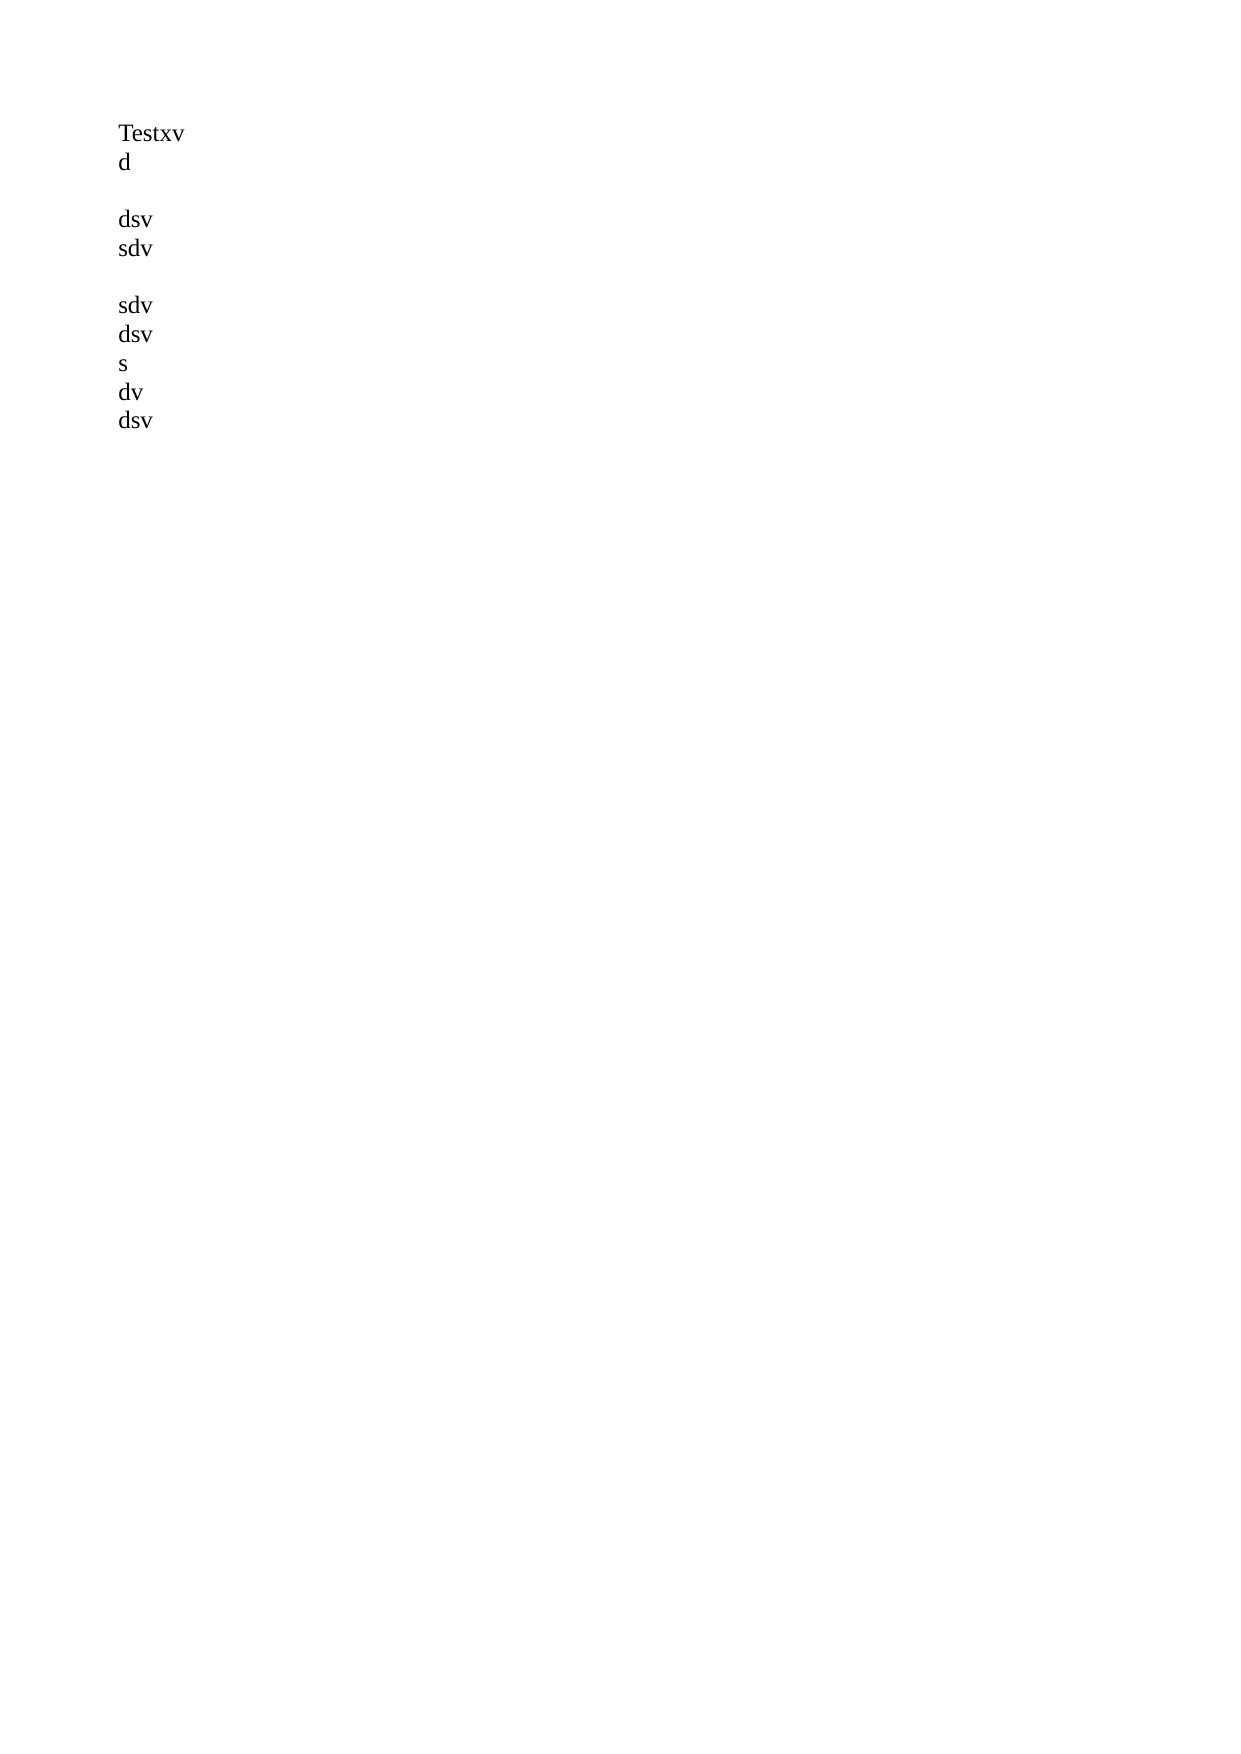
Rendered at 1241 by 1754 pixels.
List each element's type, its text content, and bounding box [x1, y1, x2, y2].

text dsv [118, 406, 1122, 434]
text dsv [118, 319, 1122, 348]
text sdv [118, 233, 1122, 262]
text dsv [118, 204, 1122, 233]
text sdv [118, 291, 1122, 319]
text d [118, 147, 1122, 176]
text s [118, 348, 1122, 377]
text dv [118, 377, 1122, 406]
text Testxv [118, 118, 1122, 147]
